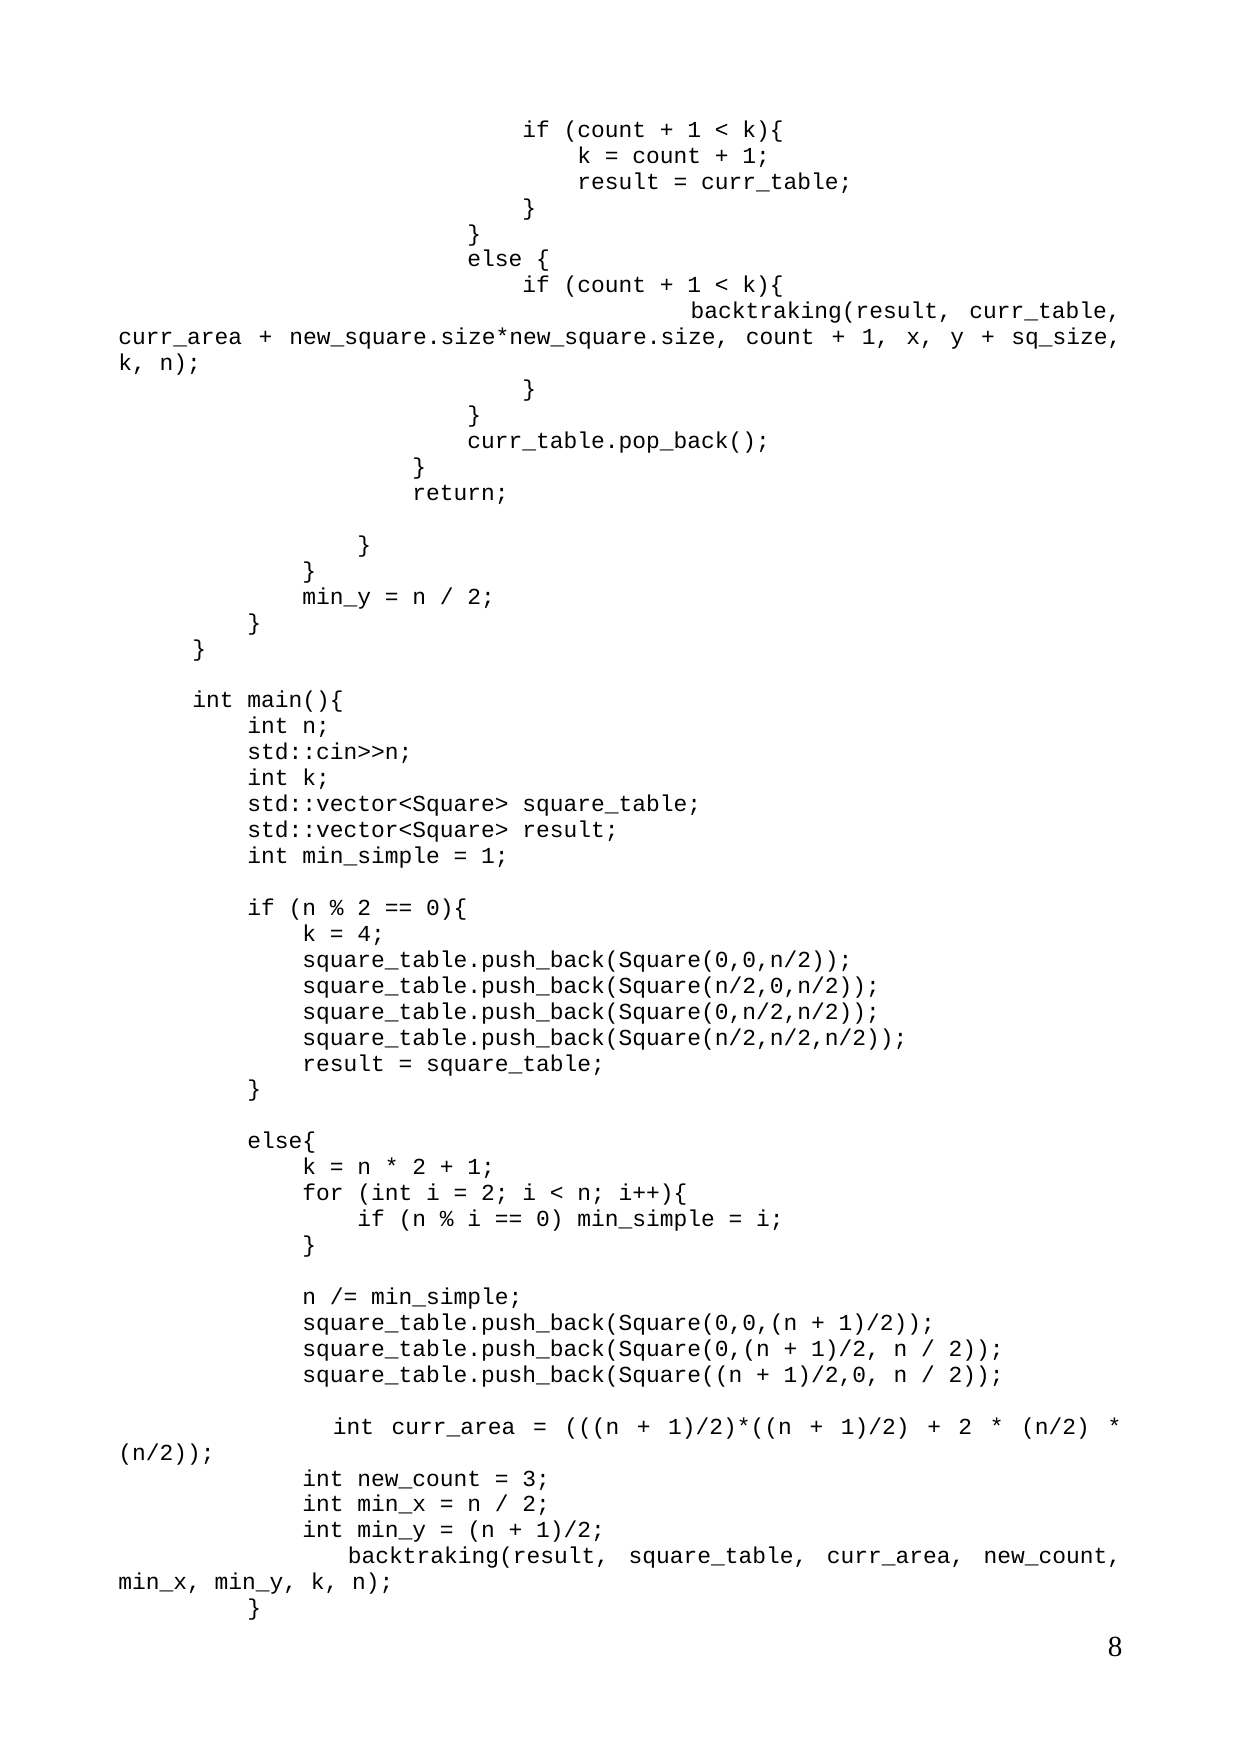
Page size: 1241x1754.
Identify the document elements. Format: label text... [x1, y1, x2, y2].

text int new_count = 3; [118, 1467, 1122, 1493]
text result = square_table; [118, 1052, 1122, 1078]
text int min_simple = 1; [118, 844, 1122, 870]
text std::cin>>n; [118, 741, 1122, 767]
text std::vector<Square> square_table; [118, 792, 1122, 818]
text result = curr_table; [118, 170, 1122, 196]
text int k; [118, 767, 1122, 792]
text min_y = n / 2; [118, 585, 1122, 611]
text } [118, 533, 1122, 559]
text n /= min_simple; [118, 1285, 1122, 1311]
text square_table.push_back(Square(0,(n + 1)/2, n / 2)); [118, 1337, 1122, 1363]
text square_table.push_back(Square(0,n/2,n/2)); [118, 1000, 1122, 1026]
text int min_y = (n + 1)/2; [118, 1519, 1122, 1545]
text } [118, 403, 1122, 429]
text if (n % 2 == 0){ [118, 896, 1122, 922]
text square_table.push_back(Square(n/2,n/2,n/2)); [118, 1026, 1122, 1052]
text else { [118, 248, 1122, 274]
text if (n % i == 0) min_simple = i; [118, 1207, 1122, 1233]
text k = 4; [118, 922, 1122, 948]
text } [118, 196, 1122, 222]
text } [118, 1078, 1122, 1104]
text int curr_area = (((n + 1)/2)*((n + 1)/2) + 2 * (n/2) * (n/2)); [118, 1415, 1122, 1467]
text std::vector<Square> result; [118, 818, 1122, 844]
text } [118, 222, 1122, 248]
text } [118, 637, 1122, 663]
text for (int i = 2; i < n; i++){ [118, 1182, 1122, 1207]
text square_table.push_back(Square(n/2,0,n/2)); [118, 974, 1122, 1000]
text } [118, 455, 1122, 481]
text int min_x = n / 2; [118, 1493, 1122, 1519]
text } [118, 1233, 1122, 1259]
text k = count + 1; [118, 144, 1122, 170]
text return; [118, 481, 1122, 507]
text backtraking(result, square_table, curr_area, new_count, min_x, min_y, k, n); [118, 1545, 1122, 1597]
text } [118, 559, 1122, 585]
text k = n * 2 + 1; [118, 1156, 1122, 1182]
text if (count + 1 < k){ [118, 274, 1122, 300]
text else{ [118, 1130, 1122, 1156]
text } [118, 611, 1122, 637]
text backtraking(result, curr_table, curr_area + new_square.size*new_square.size, count + 1, x, y + sq_size, k, n); [118, 300, 1122, 377]
text square_table.push_back(Square(0,0,(n + 1)/2)); [118, 1311, 1122, 1337]
text } [118, 377, 1122, 403]
text curr_table.pop_back(); [118, 429, 1122, 455]
text } [118, 1597, 1122, 1622]
text int n; [118, 715, 1122, 741]
text square_table.push_back(Square((n + 1)/2,0, n / 2)); [118, 1363, 1122, 1389]
text if (count + 1 < k){ [118, 118, 1122, 144]
text int main(){ [118, 689, 1122, 715]
text square_table.push_back(Square(0,0,n/2)); [118, 948, 1122, 974]
